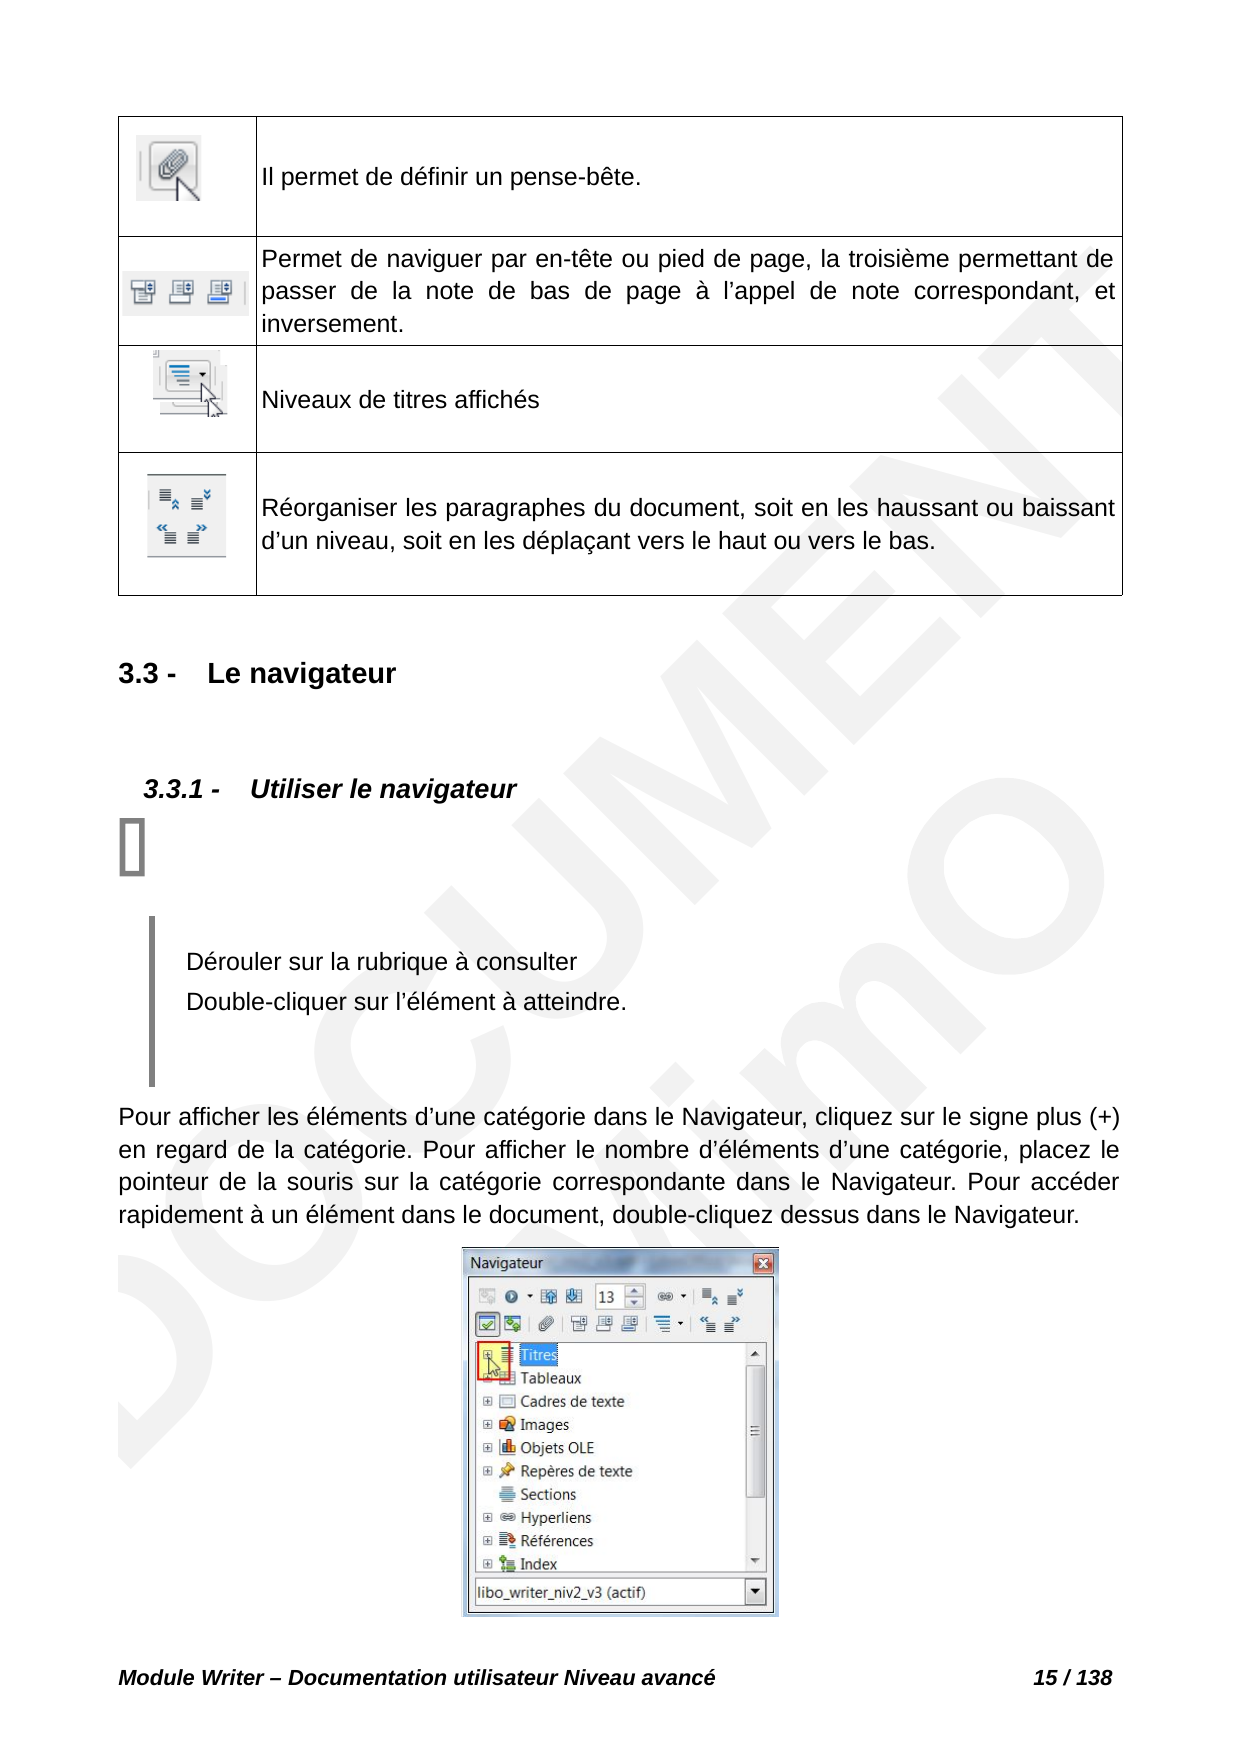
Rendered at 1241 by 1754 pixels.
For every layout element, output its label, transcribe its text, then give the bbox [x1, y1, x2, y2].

text Pour afficher les éléments d’une catégorie dans le Navigateur, cliquez sur le signe plus (+) en regard de la catégorie. Pour afficher le nombre d’éléments d’une catégorie, placez le pointeur de la souris sur la catégorie correspondante dans le Navigateur. Pour accéder rapidement à un élément dans le document, double-cliquez dessus dans le Navigateur. [118, 1100, 1122, 1230]
picture [153, 350, 228, 417]
table_cell [119, 453, 256, 559]
text Dérouler sur la rubrique à consulter [155, 916, 1122, 956]
picture [136, 135, 202, 201]
table_cell Niveaux de titres affichés [257, 346, 1122, 452]
text 8 [118, 817, 1122, 893]
table_cell Il permet de définir un pense-bête. [257, 117, 1122, 236]
table_cell Réorganiser les paragraphes du document, soit en les haussant ou baissant d’un niveau, soit en les déplaçant vers le haut ou vers le bas. [257, 453, 1122, 595]
table_cell [119, 237, 256, 344]
text Double-cliquer sur l’élément à atteindre. [155, 956, 1122, 1016]
subtitle Utiliser le navigateur [143, 774, 1122, 804]
table_cell Permet de naviguer par en-tête ou pied de page, la troisième permettant de passer de la note de bas de page à l’appel de note correspondant, et inversement. [257, 237, 1122, 344]
picture [147, 473, 227, 560]
table_cell [119, 117, 256, 236]
picture [461, 1247, 779, 1617]
picture [122, 271, 249, 316]
table_cell [119, 560, 256, 595]
table_cell [119, 346, 256, 452]
subtitle Le navigateur [118, 657, 1122, 689]
